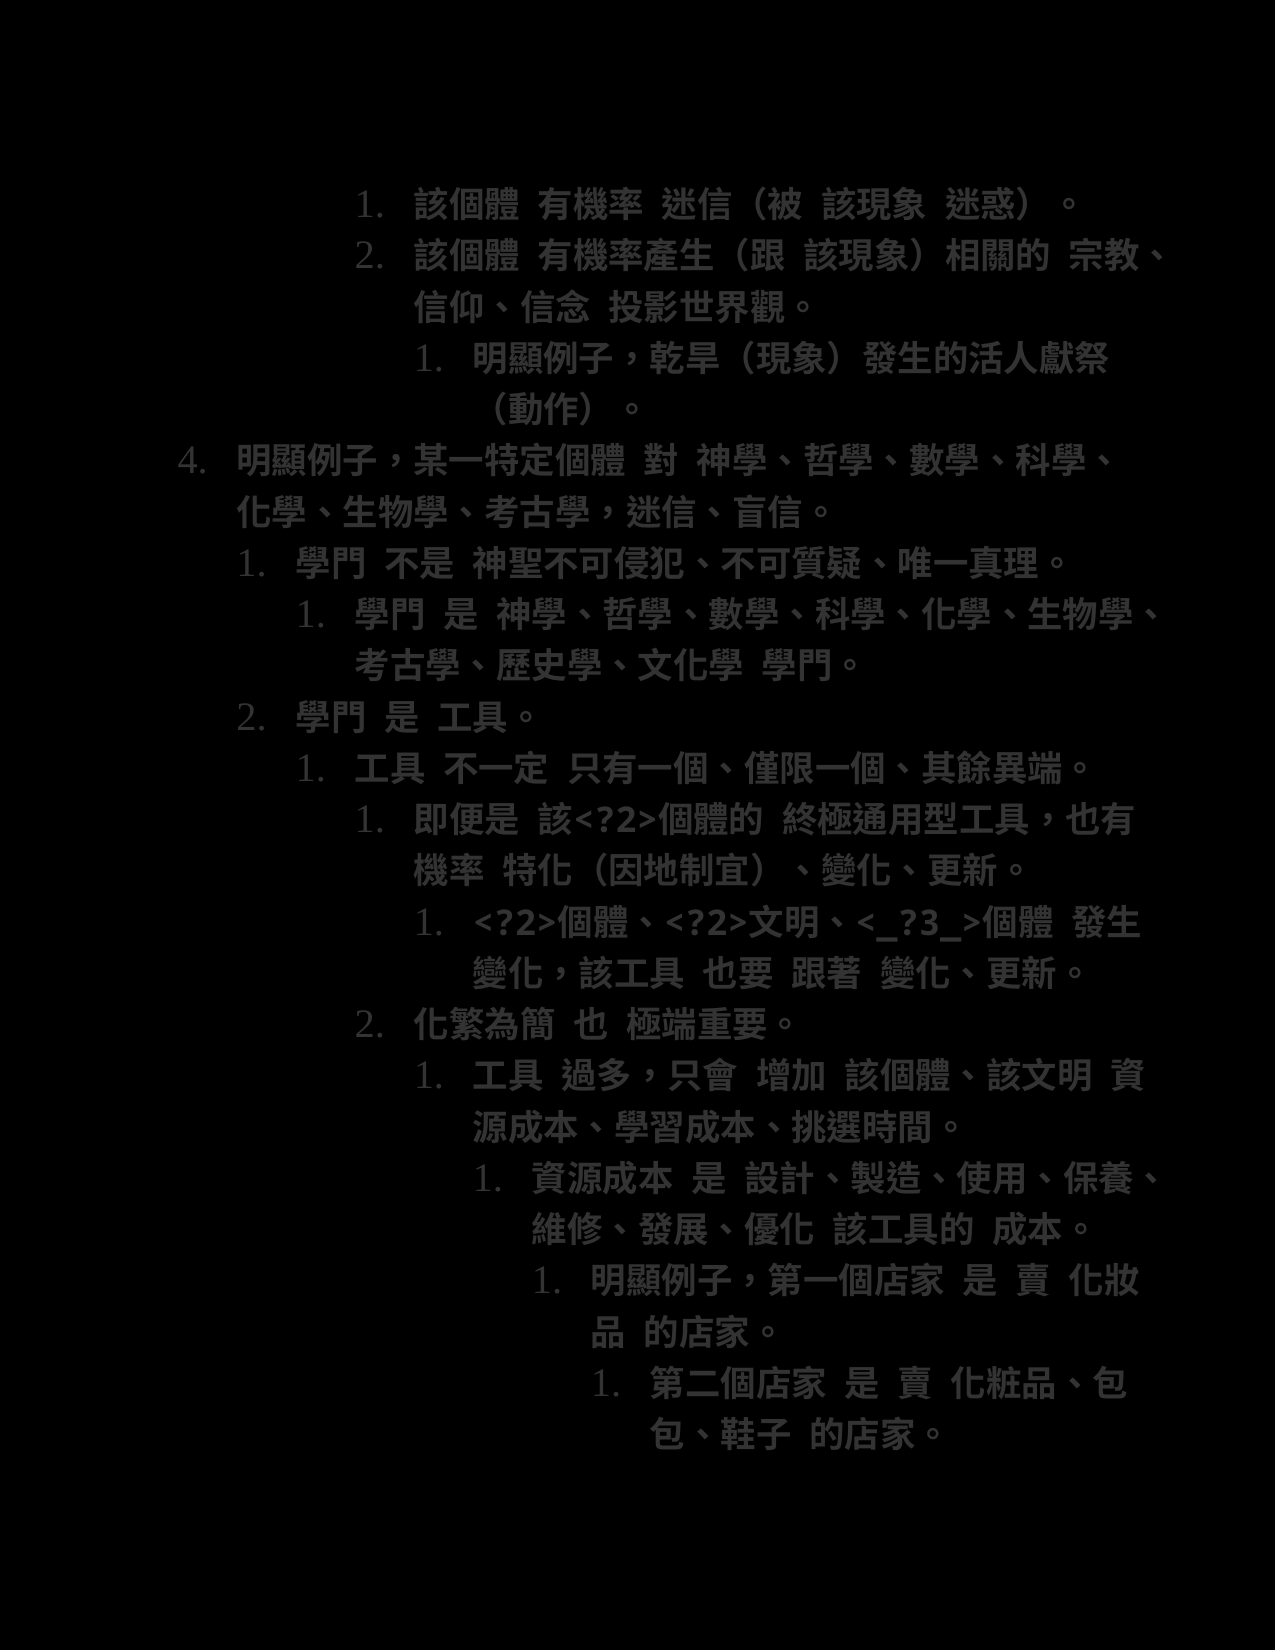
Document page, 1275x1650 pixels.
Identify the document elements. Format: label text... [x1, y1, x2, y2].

list <?2>個體、<?2>文明、<_?3_>個體 發生變化，該工具 也要 跟著 變化、更新。 [413, 894, 1157, 997]
list 第二個店家 是 賣 化粧品、包包、鞋子 的店家。 [591, 1355, 1157, 1458]
list 工具 過多，只會 增加 該個體、該文明 資源成本、學習成本、挑選時間。 [413, 1048, 1157, 1150]
list 學門 是 工具。 [236, 689, 1157, 740]
list 明顯例子，第一個店家 是 賣 化妝品 的店家。 [532, 1253, 1157, 1355]
list 學門 不是 神聖不可侵犯、不可質疑、唯一真理。 [236, 535, 1157, 586]
list 資源成本 是 設計、製造、使用、保養、維修、發展、優化 該工具的 成本。 [472, 1150, 1157, 1253]
list 該個體 有機率 迷信（被 該現象 迷惑）。 [354, 176, 1157, 228]
list 明顯例子，乾旱（現象）發生的活人獻祭（動作）。 [413, 330, 1157, 433]
list 工具 不一定 只有一個、僅限一個、其餘異端。 [295, 740, 1157, 791]
list 明顯例子，某一特定個體 對 神學、哲學、數學、科學、化學、生物學、考古學，迷信、盲信。 [177, 433, 1157, 535]
list 學門 是 神學、哲學、數學、科學、化學、生物學、考古學、歷史學、文化學 學門。 [295, 586, 1157, 689]
list 該個體 有機率產生（跟 該現象）相關的 宗教、信仰、信念 投影世界觀。 [354, 228, 1157, 330]
list 即便是 該<?2>個體的 終極通用型工具，也有機率 特化（因地制宜）、變化、更新。 [354, 791, 1157, 894]
list 化繁為簡 也 極端重要。 [354, 997, 1157, 1048]
